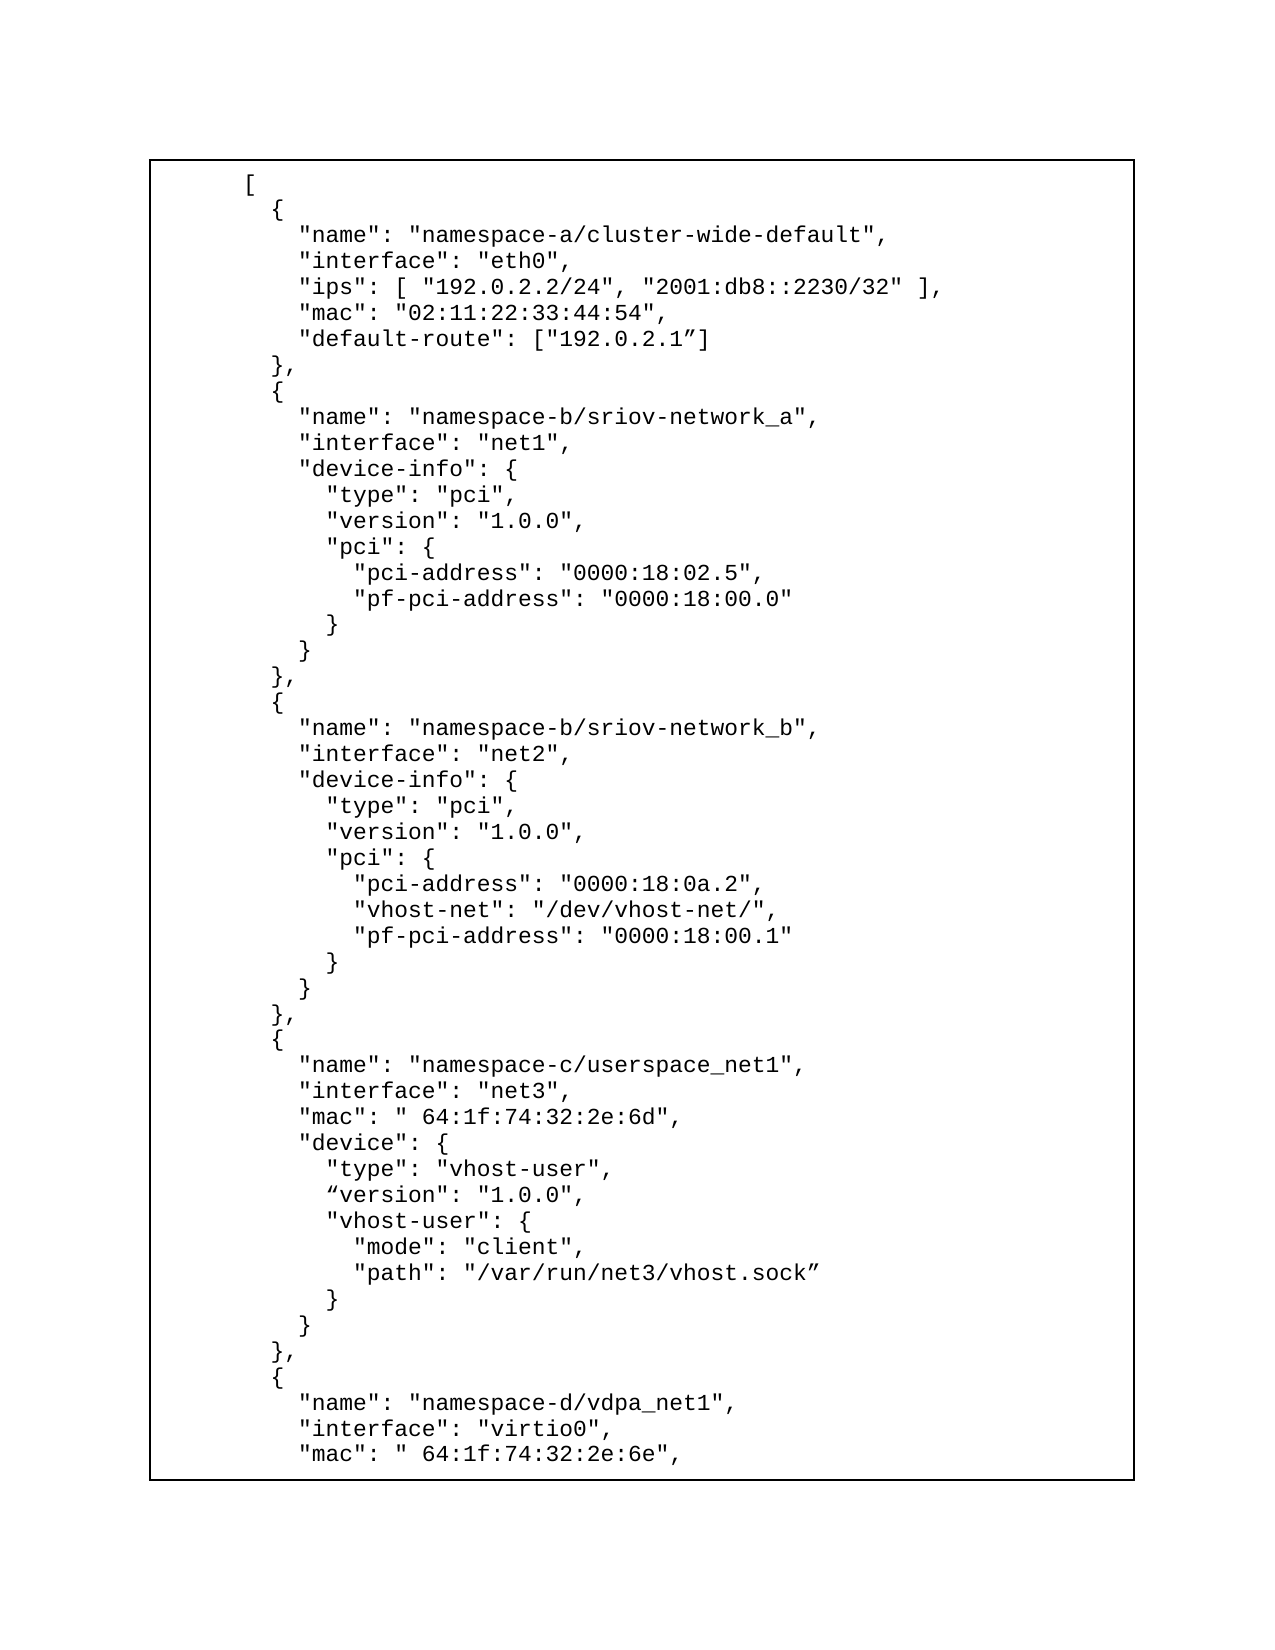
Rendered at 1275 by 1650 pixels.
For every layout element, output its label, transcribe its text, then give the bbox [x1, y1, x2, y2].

table_header [ { "name": "namespace-a/cluster-wide-default", "interface": "eth0", "ips": [ "192.0.2.2/24", "2001:db8::2230/32" ], "mac": "02:11:22:33:44:54", "default-route": ["192.0.2.1”] }, { "name": "namespace-b/sriov-network_a", "interface": "net1", "device-info": { "type": "pci", "version": "1.0.0", "pci": { "pci-address": "0000:18:02.5", "pf-pci-address": "0000:18:00.0" } } }, { "name": "namespace-b/sriov-network_b", "interface": "net2", "device-info": { "type": "pci", "version": "1.0.0", "pci": { "pci-address": "0000:18:0a.2", "vhost-net": "/dev/vhost-net/", "pf-pci-address": "0000:18:00.1" } } }, { "name": "namespace-c/userspace_net1", "interface": "net3", "mac": " 64:1f:74:32:2e:6d", "device": { "type": "vhost-user", “version": "1.0.0", "vhost-user": { "mode": "client", "path": "/var/run/net3/vhost.sock” } } }, { "name": "namespace-d/vdpa_net1", "interface": "virtio0", "mac": " 64:1f:74:32:2e:6e", [151, 161, 1133, 1479]
